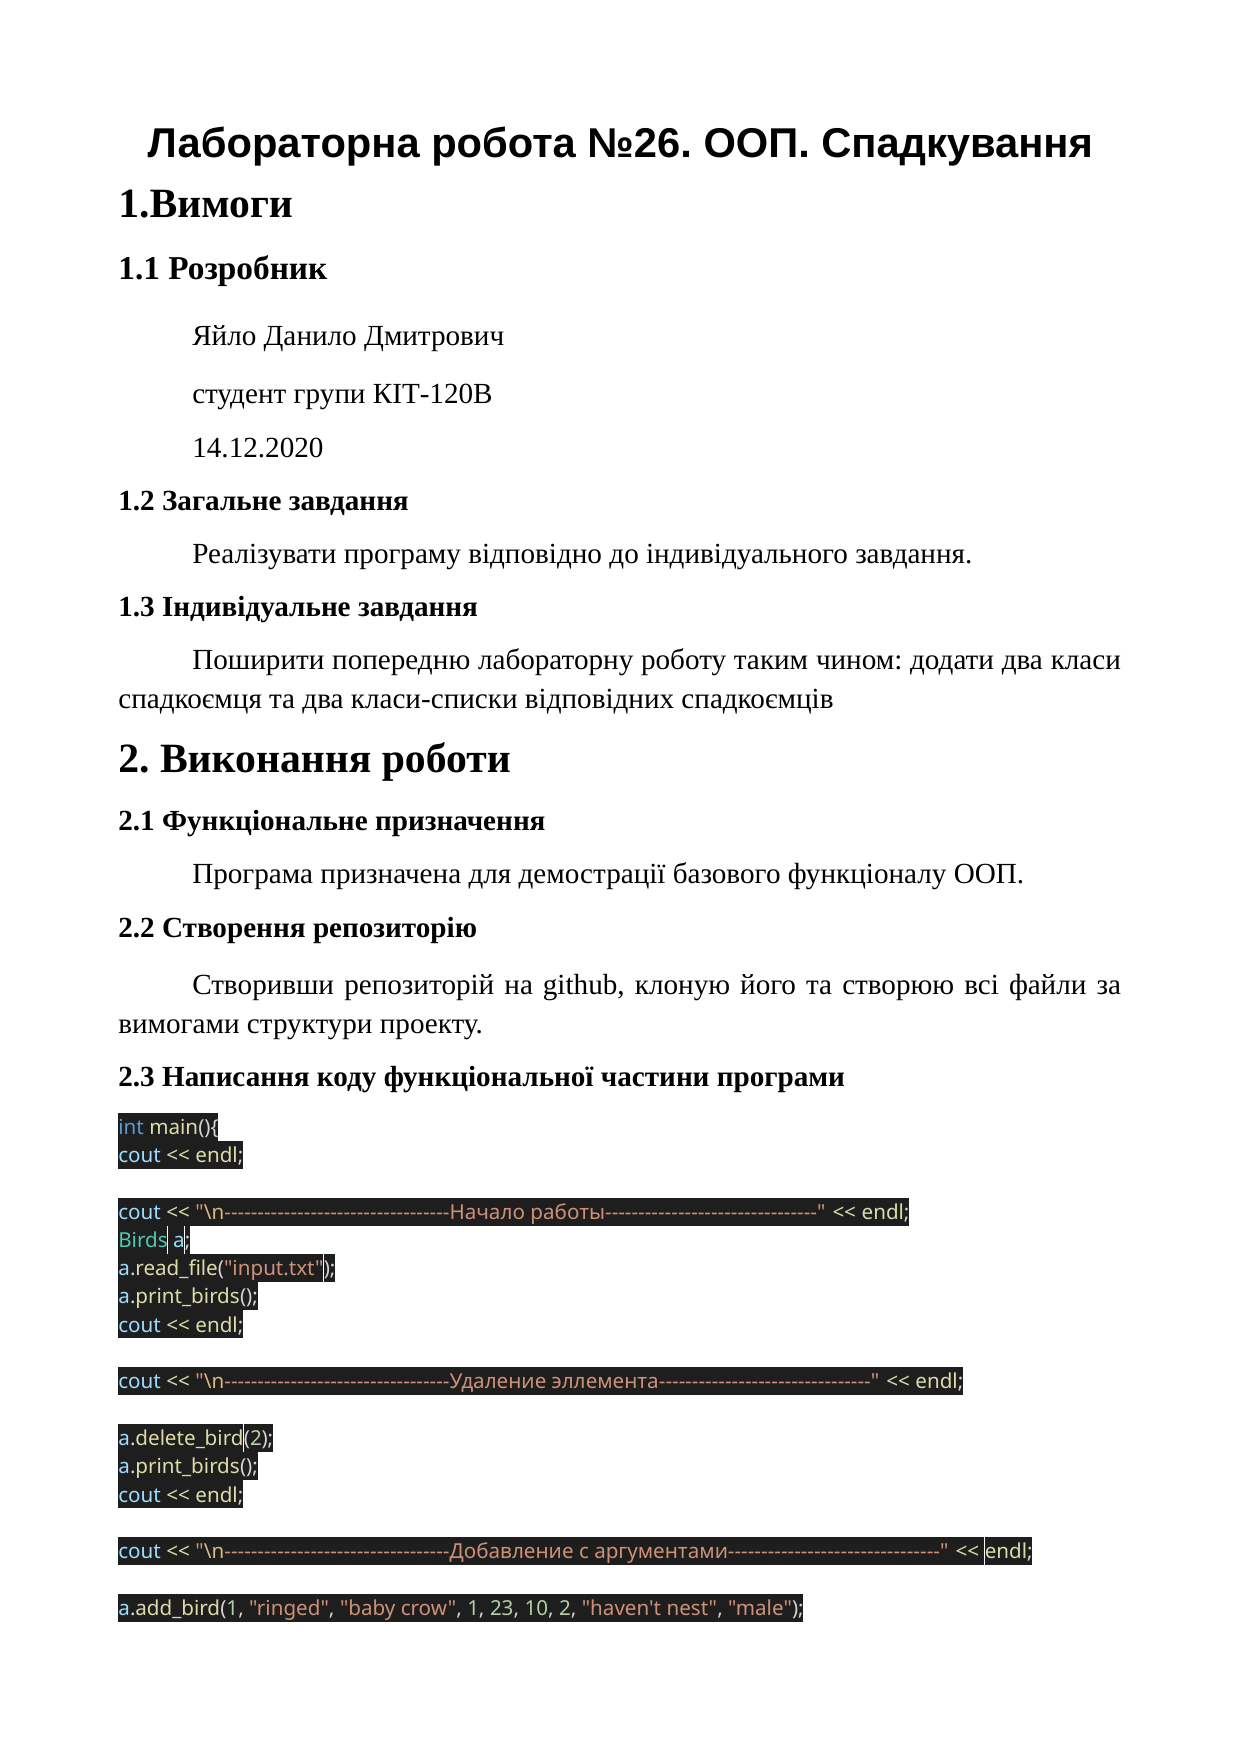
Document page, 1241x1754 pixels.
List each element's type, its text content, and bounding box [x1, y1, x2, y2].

text студент групи КІТ-120В [118, 377, 1122, 410]
text Поширити попередню лабораторну роботу таким чином: додати два класи спадкоємця та два класи-списки відповідних спадкоємців [118, 642, 1122, 714]
text a.print_birds(); [118, 1282, 1122, 1310]
text Birds a; [118, 1226, 1122, 1254]
text a.read_file("input.txt"); [118, 1254, 1122, 1282]
text cout << endl; [118, 1480, 1122, 1508]
text cout << "\n----------------------------------Добавление с аргументами--------------------------------" << endl; [118, 1537, 1122, 1565]
text 1.1 Розробник [118, 248, 1122, 287]
text a.print_birds(); [118, 1452, 1122, 1480]
text Реалізувати програму відповідно до індивідуального завдання. [118, 536, 1122, 569]
text int main(){ [118, 1112, 1122, 1141]
text 1.2 Загальне завдання [118, 483, 1122, 516]
text 1.Вимоги [118, 178, 1122, 226]
text 2.2 Створення репозиторію [118, 910, 1122, 943]
text 2.1 Функціональне призначення [118, 803, 1122, 837]
title Лабораторна робота №26. ООП. Спадкування [118, 118, 1122, 166]
text cout << "\n----------------------------------Удаление эллемента--------------------------------" << endl; [118, 1367, 1122, 1395]
text cout << "\n----------------------------------Начало работы--------------------------------" << endl; [118, 1197, 1122, 1226]
text Яйло Данило Дмитрович [118, 307, 1122, 355]
text a.add_bird(1, "ringed", "baby crow", 1, 23, 10, 2, "haven't nest", "male"); [118, 1594, 1122, 1622]
text cout << endl; [118, 1141, 1122, 1169]
text cout << endl; [118, 1310, 1122, 1338]
text 2.3 Написання коду функціональної частини програми [118, 1059, 1122, 1093]
text 1.3 Індивідуальне завдання [118, 589, 1122, 623]
text Створивши репозиторій на github, клоную його та створюю всі файли за вимогами структури проекту. [118, 963, 1122, 1040]
text 14.12.2020 [118, 430, 1122, 463]
text 2. Виконання роботи [118, 734, 1122, 782]
text a.delete_bird(2); [118, 1424, 1122, 1452]
text Програма призначена для демострації базового функціоналу ООП. [118, 857, 1122, 890]
